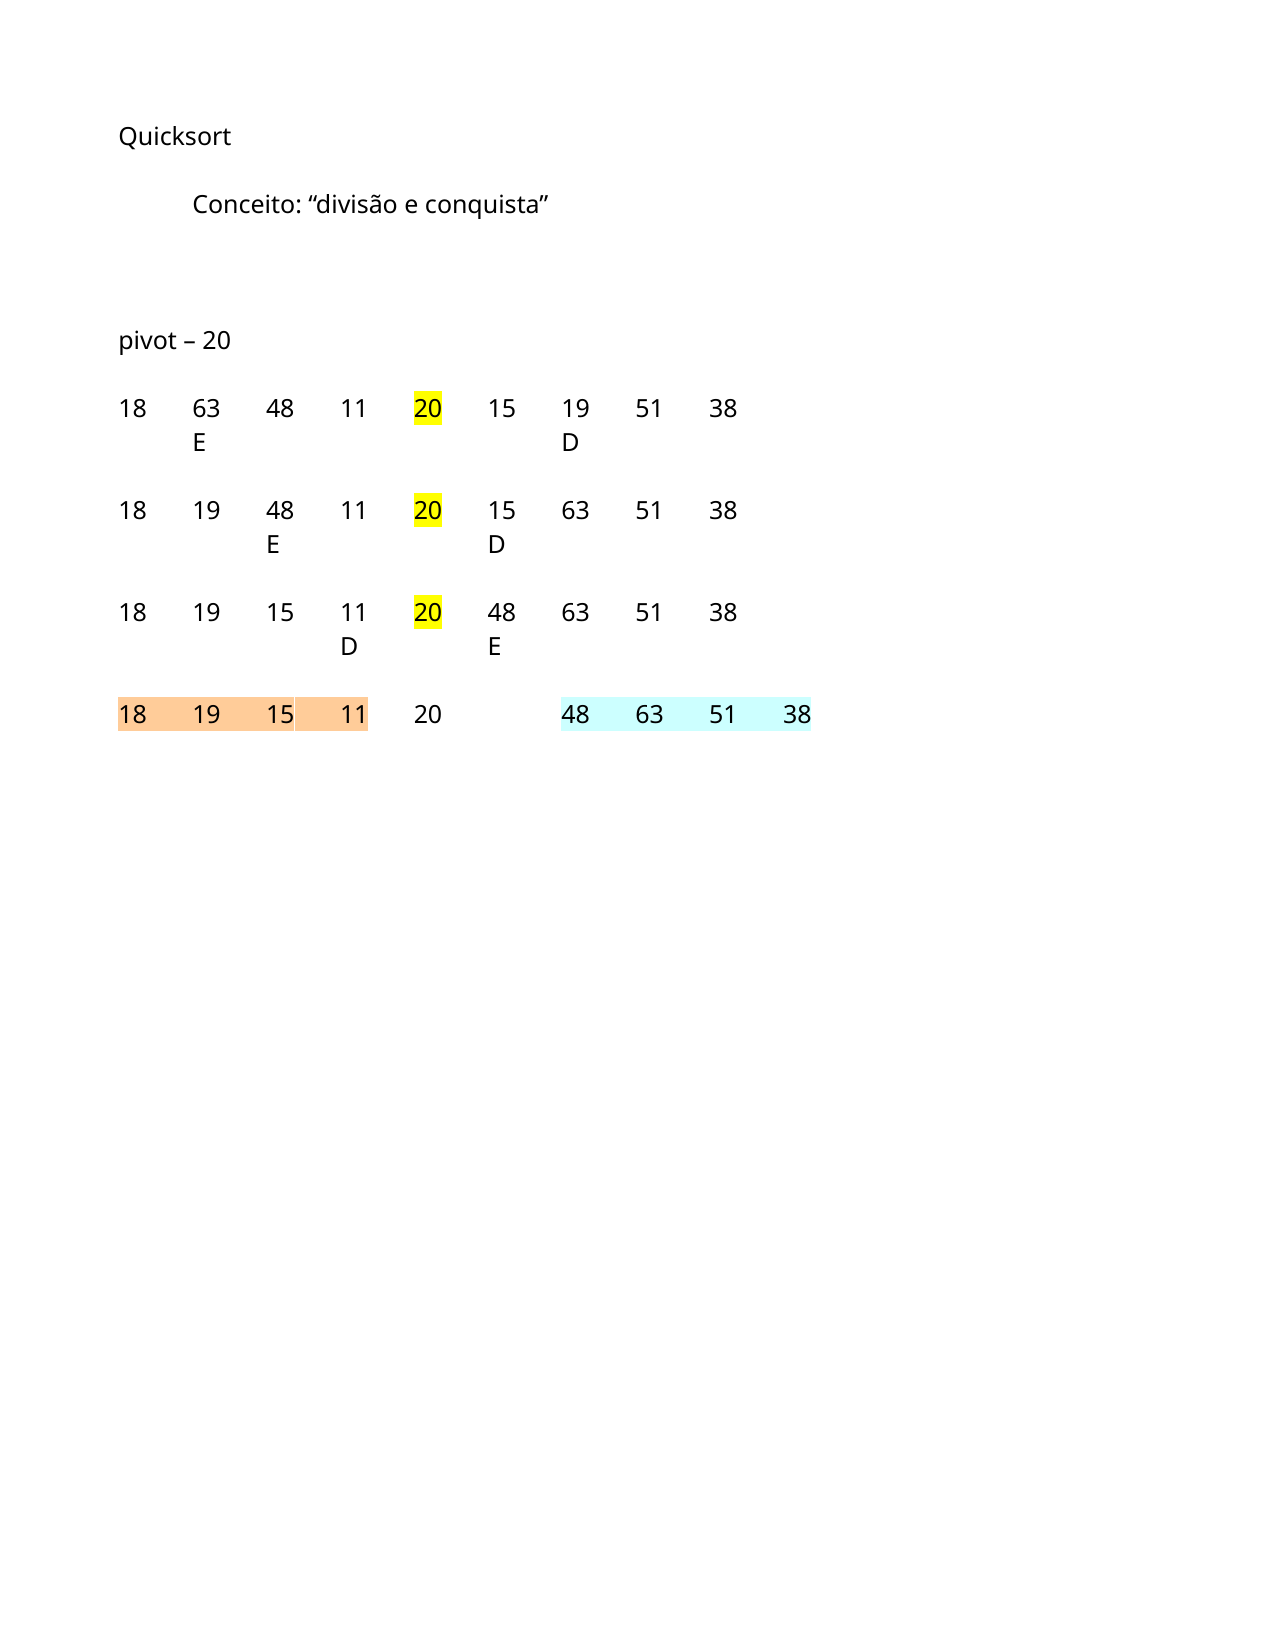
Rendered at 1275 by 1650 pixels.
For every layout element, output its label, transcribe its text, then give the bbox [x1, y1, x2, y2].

text 18 63 48 11 20 15 19 51 38 [118, 391, 1157, 425]
text Quicksort [118, 118, 1157, 152]
text 18 19 48 11 20 15 63 51 38 [118, 493, 1157, 527]
text D E [118, 629, 1157, 663]
text pivot – 20 [118, 322, 1157, 357]
text 18 19 15 11 20 48 63 51 38 [118, 697, 1157, 731]
text E D [118, 425, 1157, 459]
text E D [118, 527, 1157, 561]
text Conceito: “divisão e conquista” [118, 186, 1157, 220]
text 18 19 15 11 20 48 63 51 38 [118, 595, 1157, 629]
